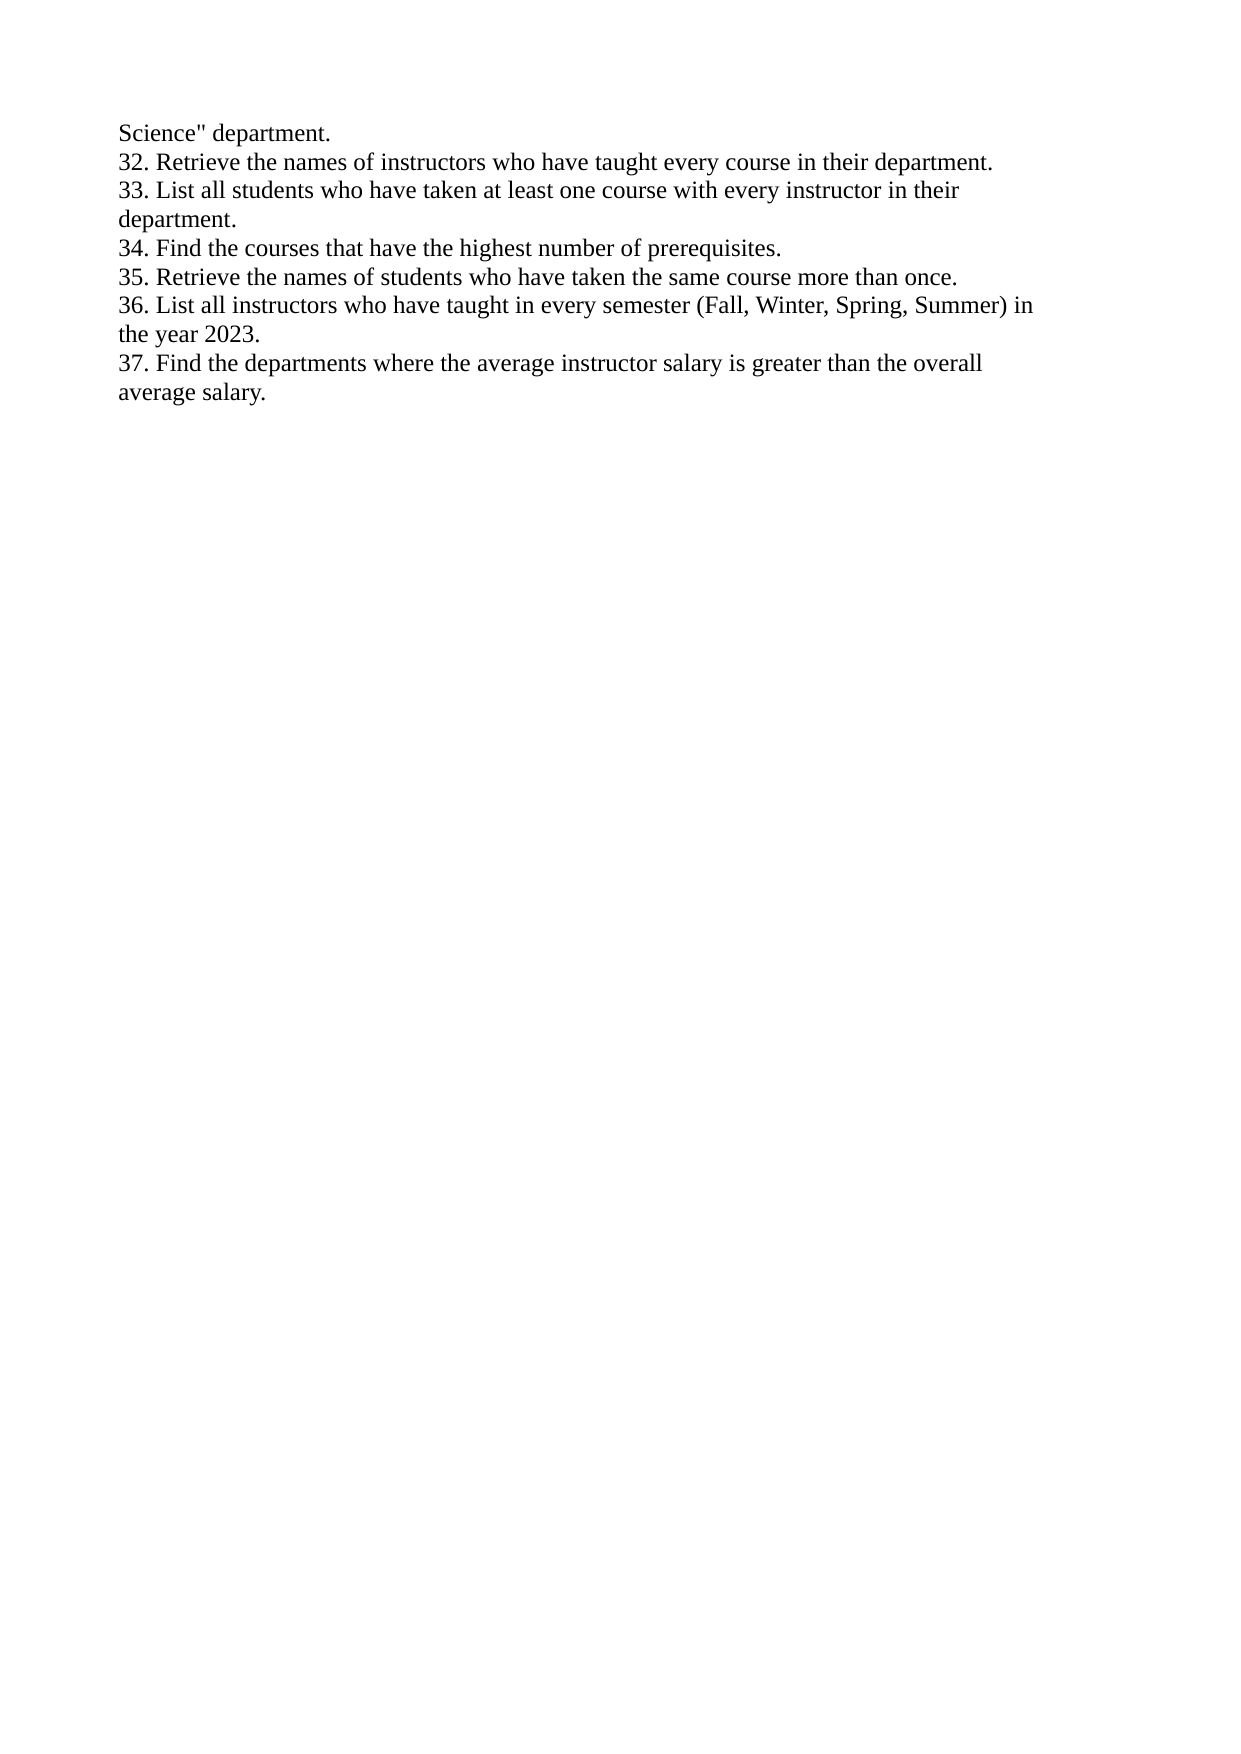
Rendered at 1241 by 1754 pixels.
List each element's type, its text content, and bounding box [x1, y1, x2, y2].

text 32. Retrieve the names of instructors who have taught every course in their department. [118, 147, 1122, 176]
text 35. Retrieve the names of students who have taken the same course more than once. [118, 262, 1122, 291]
text 36. List all instructors who have taught in every semester (Fall, Winter, Spring, Summer) in [118, 291, 1122, 319]
text the year 2023. [118, 319, 1122, 348]
text 34. Find the courses that have the highest number of prerequisites. [118, 233, 1122, 262]
text 37. Find the departments where the average instructor salary is greater than the overall [118, 348, 1122, 377]
text department. [118, 204, 1122, 233]
text average salary. [118, 377, 1122, 406]
text Science" department. [118, 118, 1122, 147]
text 33. List all students who have taken at least one course with every instructor in their [118, 176, 1122, 204]
